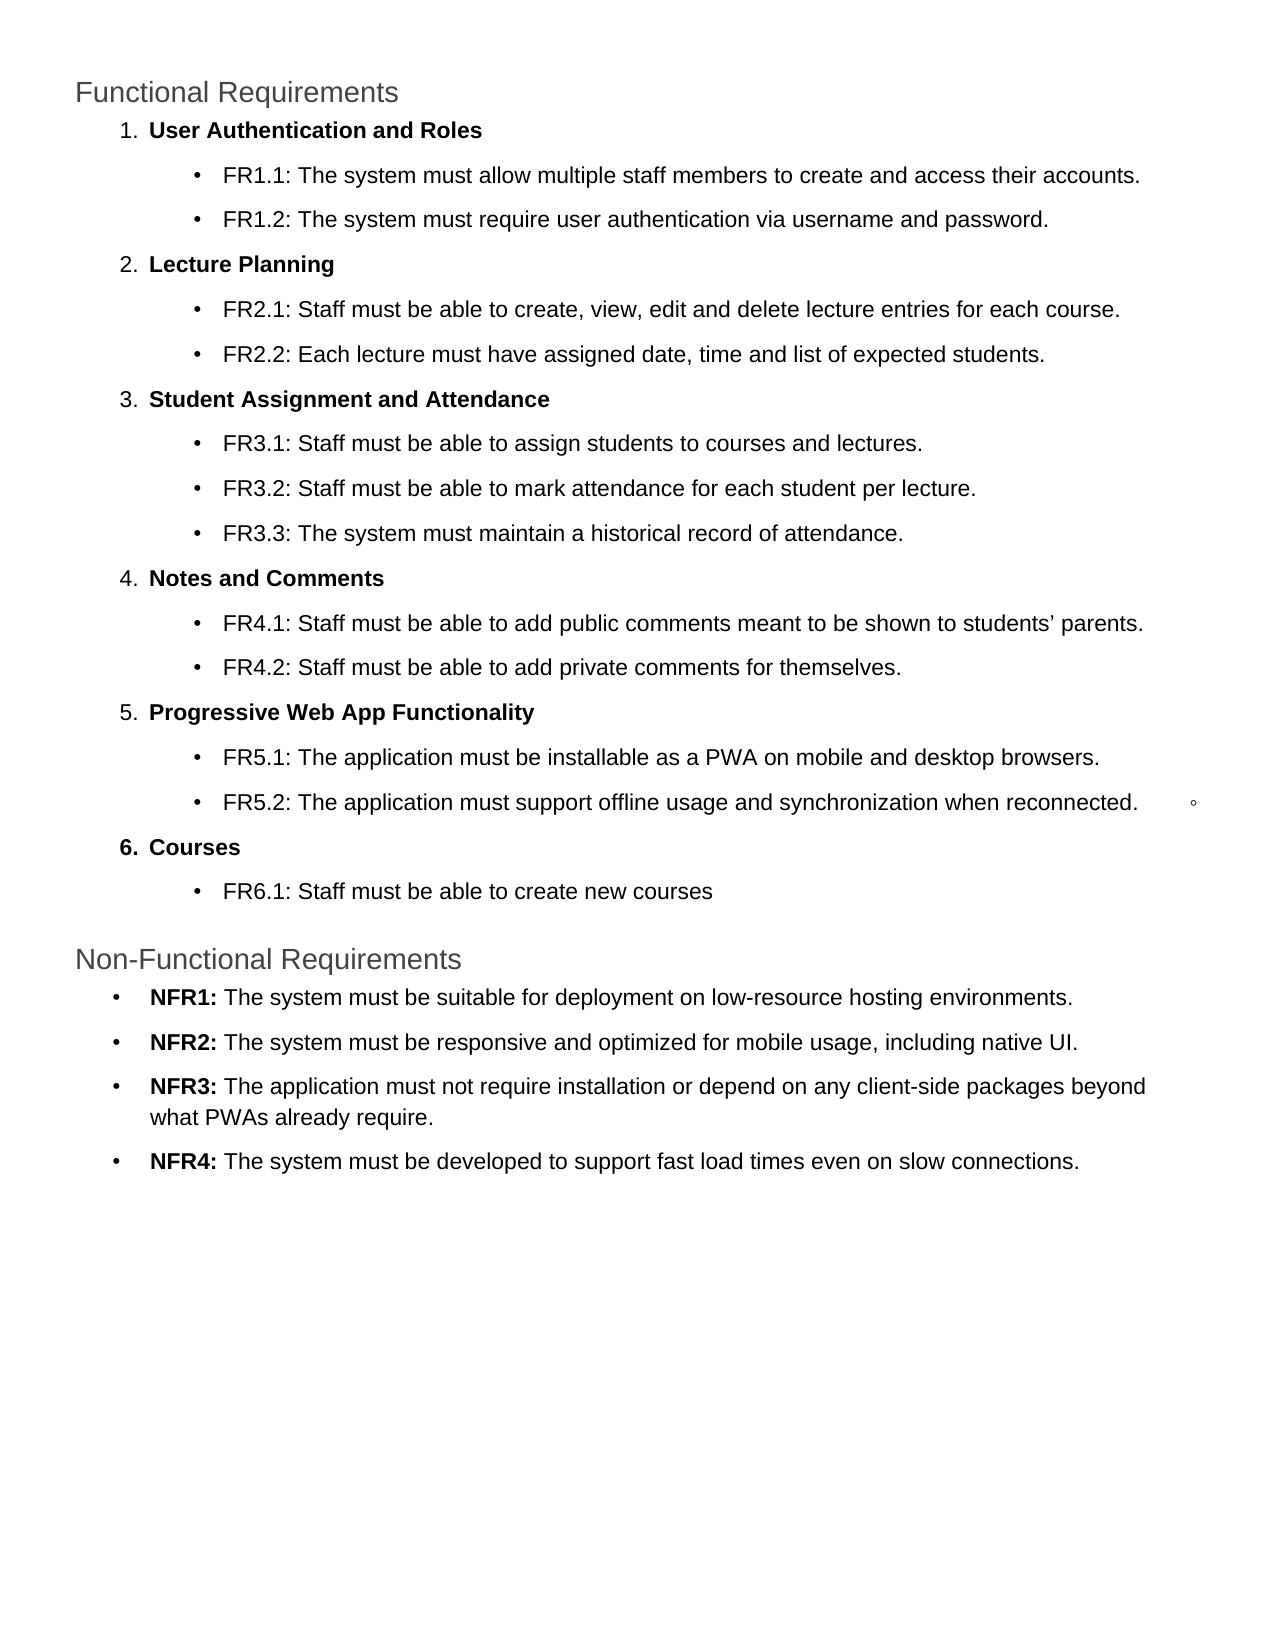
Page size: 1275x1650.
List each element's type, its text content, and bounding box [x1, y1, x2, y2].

list FR1.1: The system must allow multiple staff members to create and access their accounts. [193, 162, 1200, 188]
list NFR3: The application must not require installation or depend on any client-side packages beyond what PWAs already require. [112, 1073, 1200, 1130]
list FR3.2: Staff must be able to mark attendance for each student per lecture. [193, 475, 1200, 502]
list Courses [119, 833, 1200, 860]
subtitle Non-Functional Requirements [75, 942, 1200, 975]
list FR3.3: The system must maintain a historical record of attendance. [193, 520, 1200, 546]
list FR4.1: Staff must be able to add public comments meant to be shown to students’ parents. [193, 609, 1200, 636]
list FR1.2: The system must require user authentication via username and password. [193, 206, 1200, 233]
list FR2.2: Each lecture must have assigned date, time and list of expected students. [193, 341, 1200, 367]
list NFR4: The system must be developed to support fast load times even on slow connections. [112, 1148, 1200, 1175]
subtitle Functional Requirements [75, 75, 1200, 108]
list Notes and Comments [119, 565, 1200, 591]
list User Authentication and Roles [119, 117, 1200, 143]
list FR5.2: The application must support offline usage and synchronization when reconnected. ◦ [193, 789, 1200, 815]
list FR5.1: The application must be installable as a PWA on mobile and desktop browsers. [193, 744, 1200, 770]
list FR4.2: Staff must be able to add private comments for themselves. [193, 654, 1200, 681]
list Student Assignment and Attendance [119, 386, 1200, 412]
list NFR1: The system must be suitable for deployment on low-resource hosting environments. [112, 984, 1200, 1010]
list FR2.1: Staff must be able to create, view, edit and delete lecture entries for each course. [193, 296, 1200, 322]
list Progressive Web App Functionality [119, 699, 1200, 726]
list Lecture Planning [119, 251, 1200, 278]
list FR6.1: Staff must be able to create new courses [193, 878, 1200, 905]
list NFR2: The system must be responsive and optimized for mobile usage, including native UI. [112, 1028, 1200, 1055]
list FR3.1: Staff must be able to assign students to courses and lectures. [193, 430, 1200, 457]
